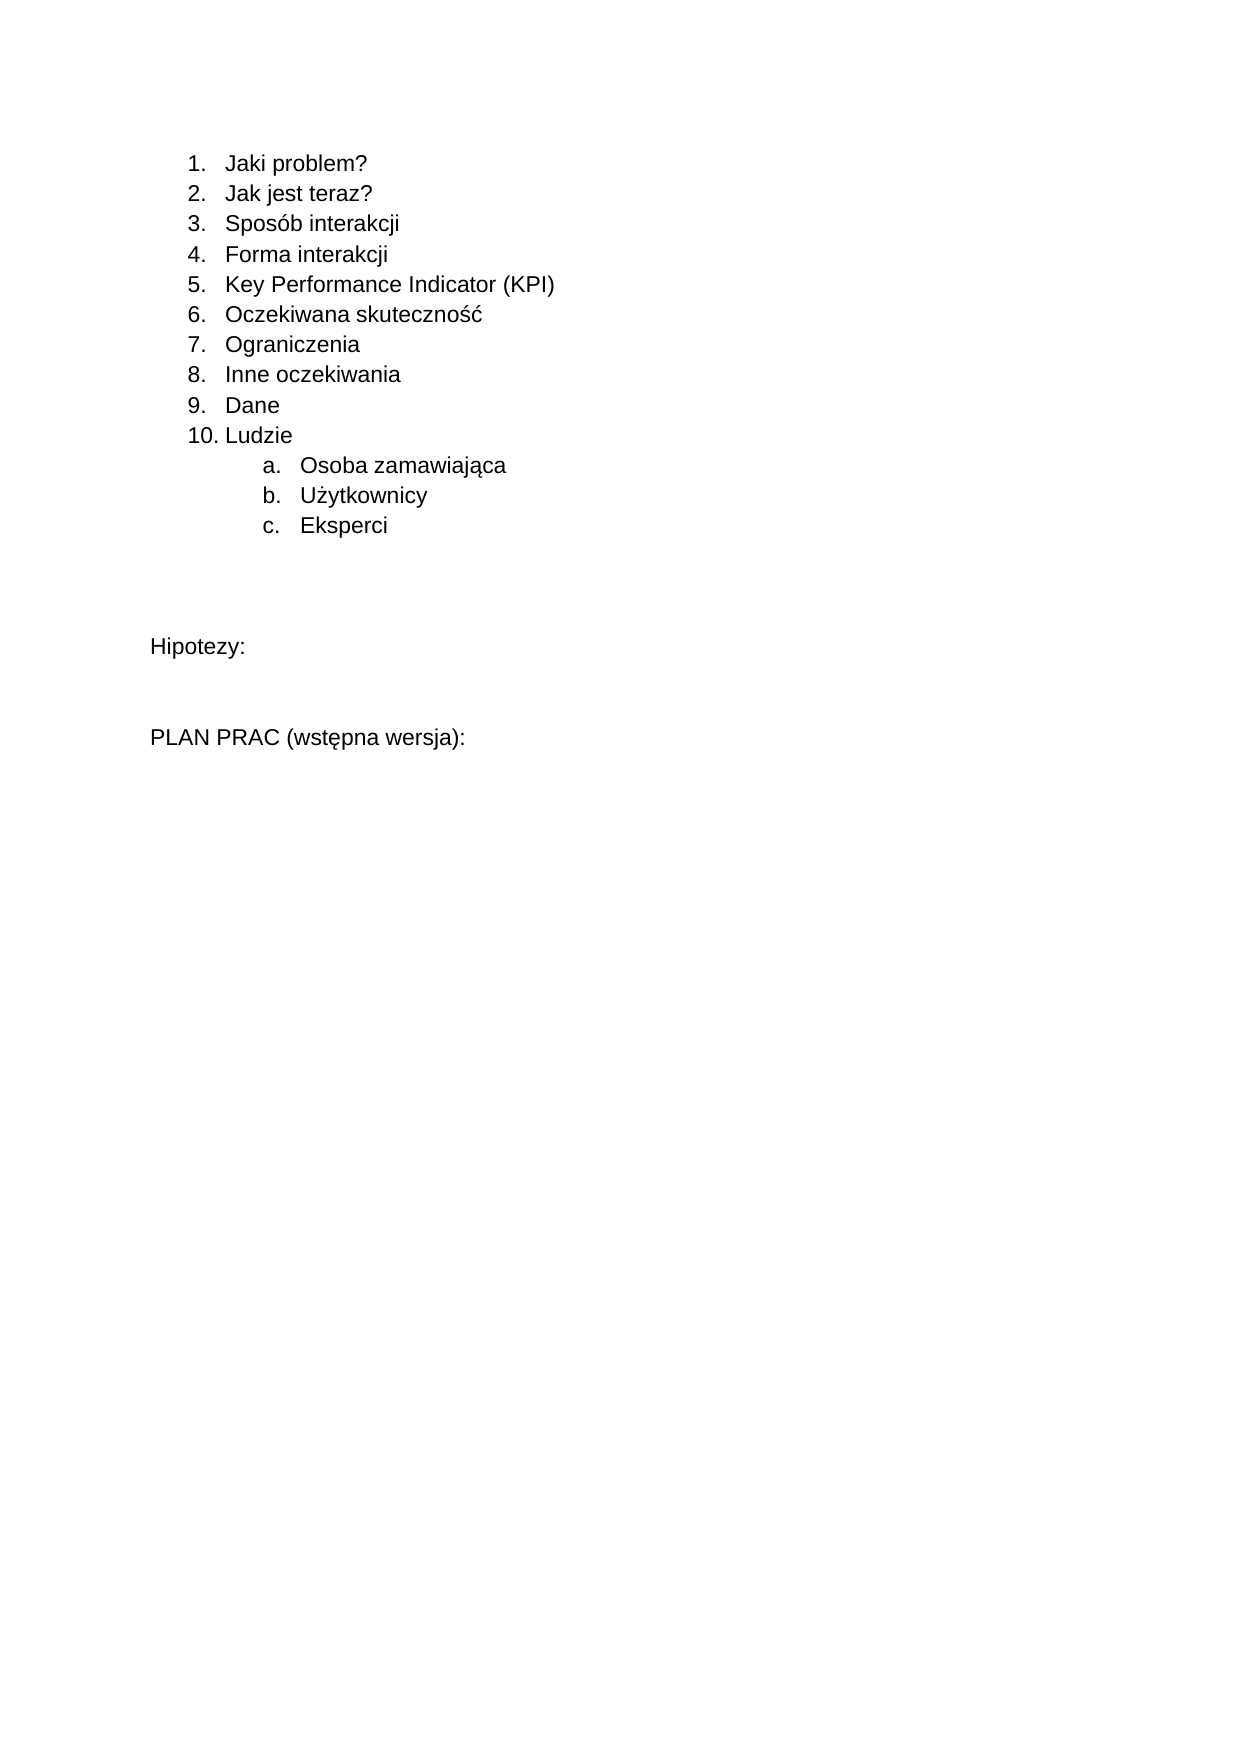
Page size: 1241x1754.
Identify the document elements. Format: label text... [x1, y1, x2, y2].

list Jaki problem? [187, 150, 1090, 176]
list Eksperci [262, 512, 1090, 539]
list Dane [187, 392, 1090, 418]
list Inne oczekiwania [187, 361, 1090, 388]
list Sposób interakcji [187, 210, 1090, 237]
list Oczekiwana skuteczność [187, 301, 1090, 327]
list Ograniczenia [187, 331, 1090, 358]
list Forma interakcji [187, 241, 1090, 267]
list Key Performance Indicator (KPI) [187, 271, 1090, 297]
text PLAN PRAC (wstępna wersja): [150, 724, 1090, 750]
list Jak jest teraz? [187, 180, 1090, 207]
list Ludzie [187, 422, 1090, 448]
list Osoba zamawiająca [262, 452, 1090, 478]
list Użytkownicy [262, 482, 1090, 509]
text Hipotezy: [150, 633, 1090, 660]
